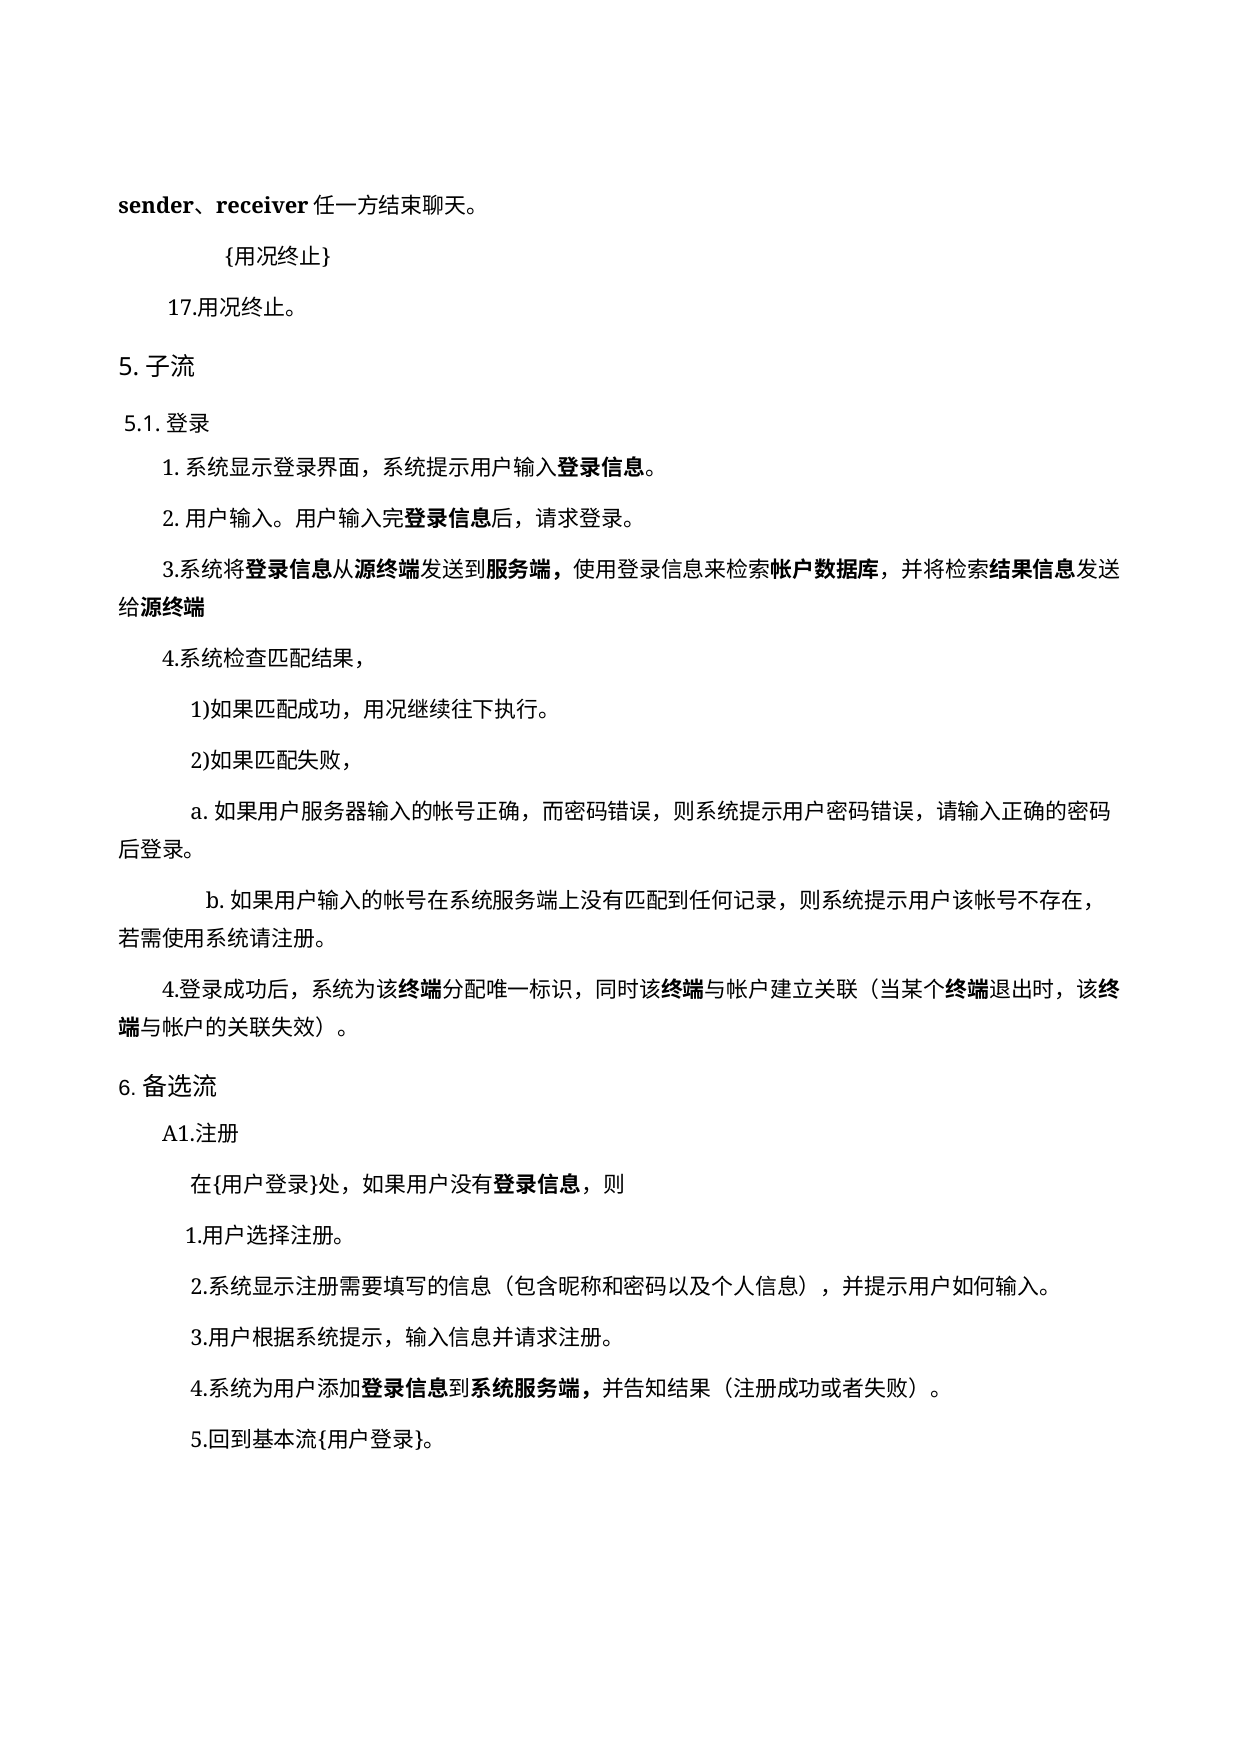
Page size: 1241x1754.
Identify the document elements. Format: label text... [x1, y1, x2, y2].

text 3.用户根据系统提示，输入信息并请求注册。 [118, 1320, 1122, 1352]
text 3.系统将登录信息从源终端发送到服务端，使用登录信息来检索帐户数据库，并将检索结果信息发送给源终端 [118, 552, 1122, 622]
text 5.回到基本流{用户登录}。 [118, 1422, 1122, 1454]
subtitle 登录 [118, 406, 1122, 437]
text 1.用户选择注册。 [118, 1218, 1122, 1250]
text 17.用况终止。 [118, 290, 1122, 321]
text 4.登录成功后，系统为该终端分配唯一标识，同时该终端与帐户建立关联（当某个终端退出时，该终端与帐户的关联失效）。 [118, 972, 1122, 1042]
text 2. 用户输入。用户输入完登录信息后，请求登录。 [118, 501, 1122, 533]
subtitle 子流 [118, 346, 1122, 382]
text sender、receiver任一方结束聊天。 [118, 188, 1122, 219]
text 1. 系统显示登录界面，系统提示用户输入登录信息。 [118, 450, 1122, 482]
text a. 如果用户服务器输入的帐号正确，而密码错误，则系统提示用户密码错误，请输入正确的密码后登录。 [118, 794, 1122, 864]
text 1)如果匹配成功，用况继续往下执行。 [118, 692, 1122, 724]
text 4.系统检查匹配结果， [118, 641, 1122, 673]
text A1.注册 [118, 1116, 1122, 1148]
text 在{用户登录}处，如果用户没有登录信息，则 [118, 1167, 1122, 1199]
subtitle 备选流 [118, 1066, 1122, 1102]
text 2)如果匹配失败， [118, 743, 1122, 775]
text {用况终止} [118, 239, 1122, 270]
text 4.系统为用户添加登录信息到系统服务端，并告知结果（注册成功或者失败）。 [118, 1371, 1122, 1403]
text b. 如果用户输入的帐号在系统服务端上没有匹配到任何记录，则系统提示用户该帐号不存在，若需使用系统请注册。 [118, 883, 1122, 953]
text 2.系统显示注册需要填写的信息（包含昵称和密码以及个人信息），并提示用户如何输入。 [118, 1269, 1122, 1301]
